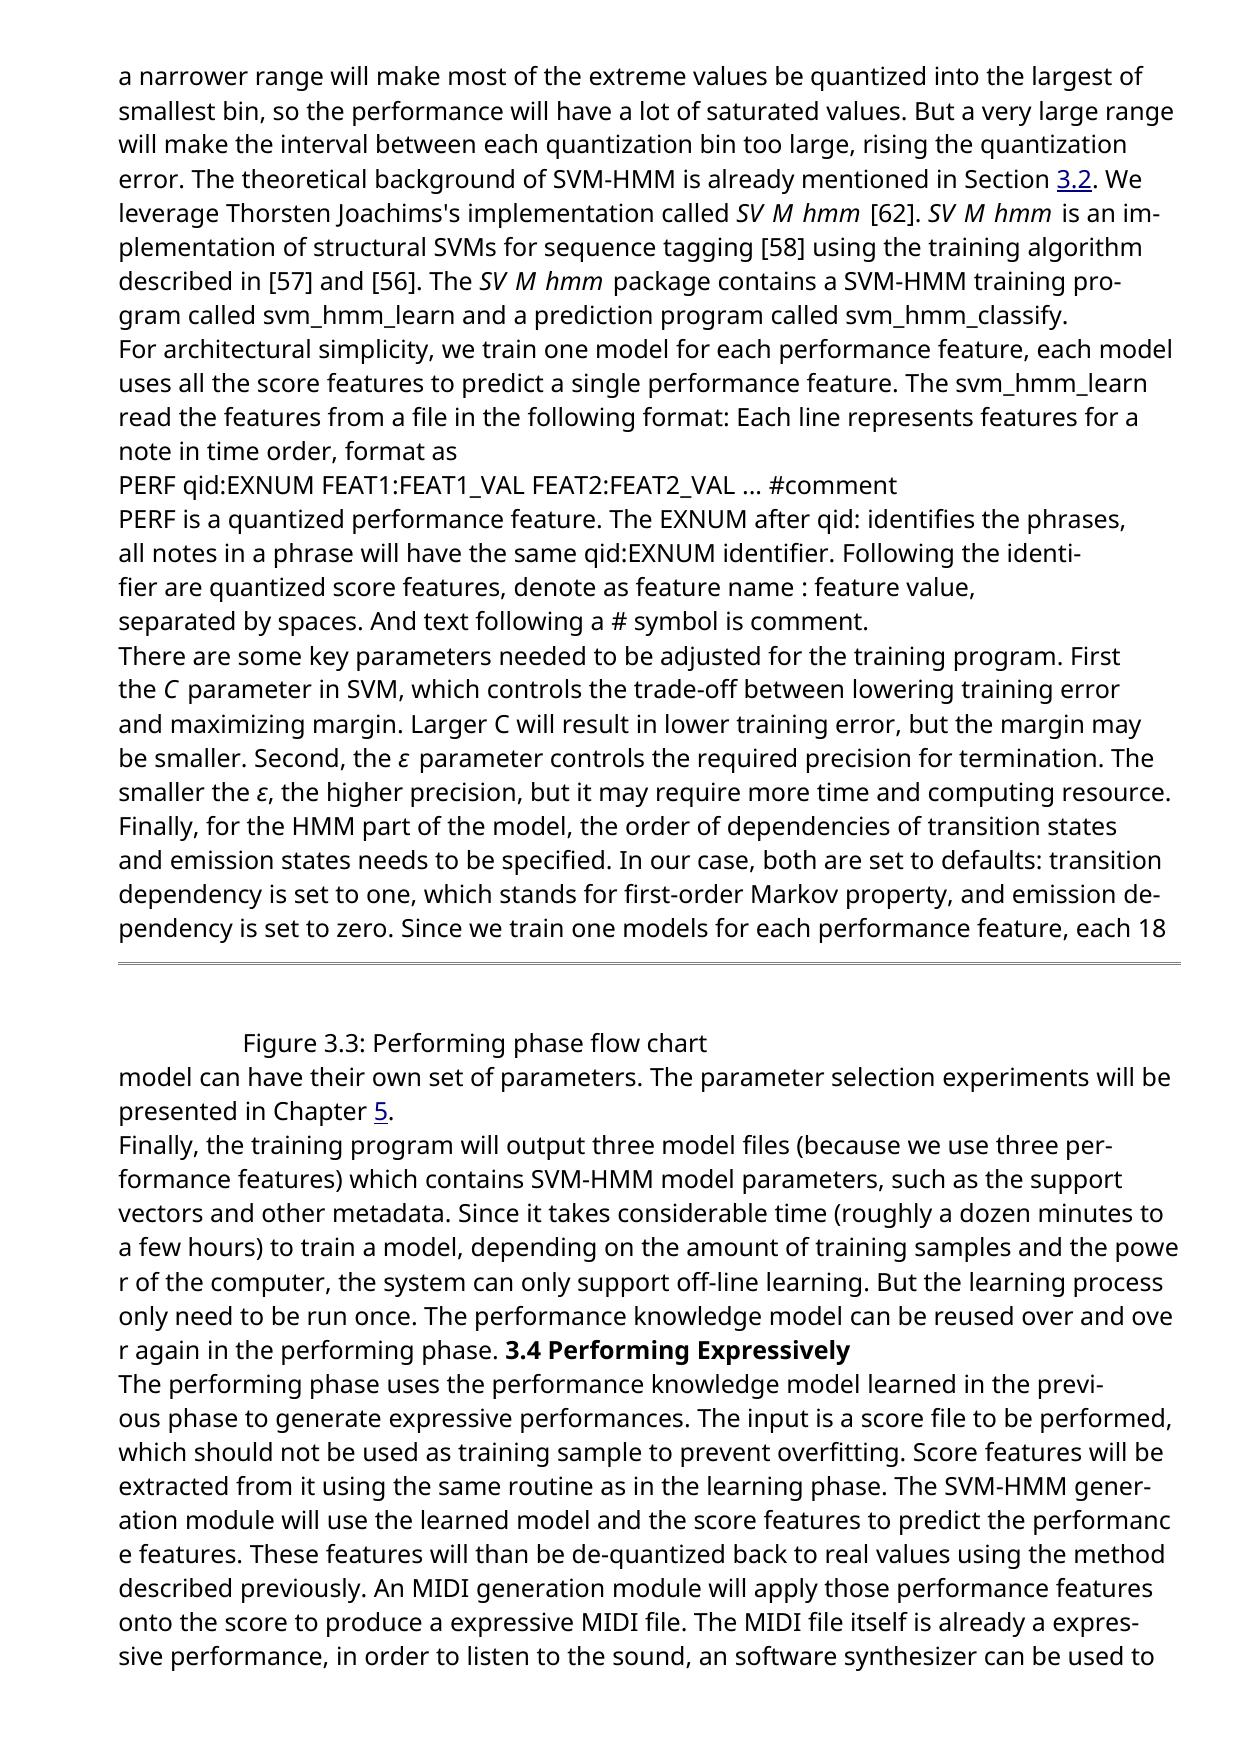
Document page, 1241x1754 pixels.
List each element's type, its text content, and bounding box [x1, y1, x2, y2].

text Figure 3.3: Performing phase flow chart model can have their own set of parameters. The parameter selection experiments will be presented in Chapter 5. Finally, the training program will output three model files (because we use three per- formance features) which contains SVM-HMM model parameters, such as the support vectors and other metadata. Since it takes considerable time (roughly a dozen minutes to a few hours) to train a model, depending on the amount of training samples and the power of the computer, the system can only support off-line learning. But the learning process only need to be run once. The performance knowledge model can be reused over and over again in the performing phase. 3.4 Performing Expressively The performing phase uses the performance knowledge model learned in the previ- ous phase to generate expressive performances. The input is a score file to be performed, which should not be used as training sample to prevent overfitting. Score features will be extracted from it using the same routine as in the learning phase. The SVM-HMM gener- ation module will use the learned model and the score features to predict the performance features. These features will than be de-quantized back to real values using the method described previously. An MIDI generation module will apply those performance features onto the score to produce a expressive MIDI file. The MIDI file itself is already a expres- sive performance, in order to listen to the sound, an software synthesizer can be used to [118, 993, 1181, 1673]
text a narrower range will make most of the extreme values be quantized into the largest of smallest bin, so the performance will have a lot of saturated values. But a very large range will make the interval between each quantization bin too large, rising the quantization error. The theoretical background of SVM-HMM is already mentioned in Section 3.2. We leverage Thorsten Joachims's implementation called SV M hmm [62]. SV M hmm is an im- plementation of structural SVMs for sequence tagging [58] using the training algorithm described in [57] and [56]. The SV M hmm package contains a SVM-HMM training pro- gram called svm_hmm_learn and a prediction program called svm_hmm_classify. For architectural simplicity, we train one model for each performance feature, each model uses all the score features to predict a single performance feature. The svm_hmm_learn read the features from a file in the following format: Each line represents features for a note in time order, format as PERF qid:EXNUM FEAT1:FEAT1_VAL FEAT2:FEAT2_VAL ... #comment PERF is a quantized performance feature. The EXNUM after qid: identifies the phrases, all notes in a phrase will have the same qid:EXNUM identifier. Following the identi- fier are quantized score features, denote as feature name : feature value, separated by spaces. And text following a # symbol is comment. There are some key parameters needed to be adjusted for the training program. First the C parameter in SVM, which controls the trade-off between lowering training error and maximizing margin. Larger C will result in lower training error, but the margin may be smaller. Second, the ε parameter controls the required precision for termination. The smaller the ε, the higher precision, but it may require more time and computing resource. Finally, for the HMM part of the model, the order of dependencies of transition states and emission states needs to be specified. In our case, both are set to defaults: transition dependency is set to one, which stands for first-order Markov property, and emission de- pendency is set to zero. Since we train one models for each performance feature, each 18 [118, 59, 1181, 945]
